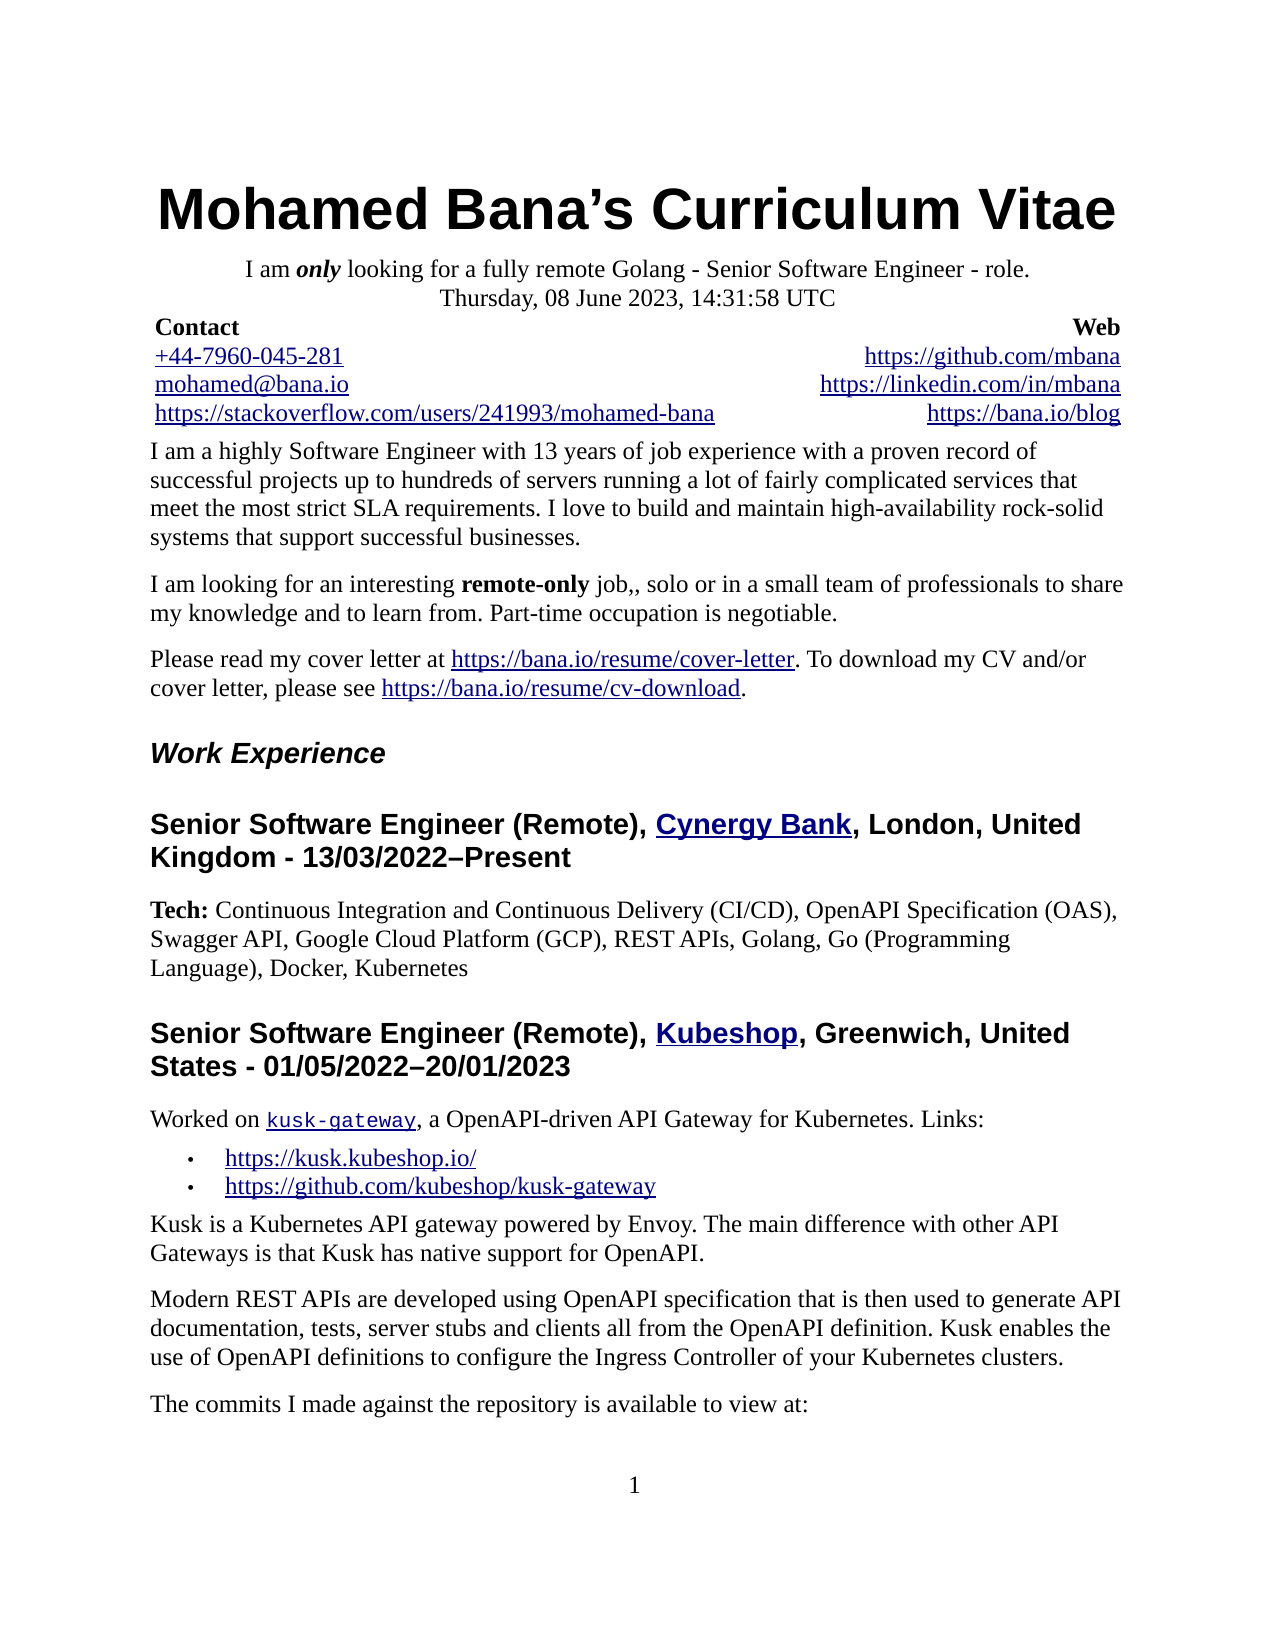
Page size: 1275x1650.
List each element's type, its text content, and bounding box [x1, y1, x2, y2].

text The commits I made against the repository is available to view at: [150, 1389, 1125, 1417]
text Tech: Continuous Integration and Continuous Delivery (CI/CD), OpenAPI Specification (OAS), Swagger API, Google Cloud Platform (GCP), REST APIs, Golang, Go (Programming Language), Docker, Kubernetes [150, 895, 1125, 982]
subtitle Senior Software Engineer (Remote), Cynergy Bank, London, United Kingdom - 13/03/2022–Present [150, 807, 1125, 874]
table_header Web [768, 312, 1125, 341]
table_cell https://bana.io/blog [768, 398, 1125, 427]
text I am only looking for a fully remote Golang - Senior Software Engineer - role. [150, 254, 1125, 283]
table_cell https://github.com/mbana [768, 341, 1125, 369]
text Kusk is a Kubernetes API gateway powered by Envoy. The main difference with other API Gateways is that Kusk has native support for OpenAPI. [150, 1209, 1125, 1267]
table_cell https://linkedin.com/in/mbana [768, 370, 1125, 398]
subtitle Senior Software Engineer (Remote), Kubeshop, Greenwich, United States - 01/05/2022–20/01/2023 [150, 1016, 1125, 1083]
text Modern REST APIs are developed using OpenAPI specification that is then used to generate API documentation, tests, server stubs and clients all from the OpenAPI definition. Kusk enables the use of OpenAPI definitions to configure the Ingress Controller of your Kubernetes clusters. [150, 1284, 1125, 1371]
text Thursday, 08 June 2023, 14:31:58 UTC [150, 283, 1125, 312]
text I am a highly Software Engineer with 13 years of job experience with a proven record of successful projects up to hundreds of servers running a lot of fairly complicated services that meet the most strict SLA requirements. I love to build and maintain high-availability rock-solid systems that support successful businesses. [150, 436, 1125, 551]
list https://github.com/kubeshop/kusk-gateway [187, 1171, 1125, 1200]
title Mohamed Bana’s Curriculum Vitae [150, 175, 1125, 242]
text Please read my cover letter at https://bana.io/resume/cover-letter. To download my CV and/or cover letter, please see https://bana.io/resume/cv-download. [150, 644, 1125, 702]
table_cell mohamed@bana.io [150, 370, 768, 398]
table_cell +44-7960-045-281 [150, 341, 768, 369]
list https://kusk.kubeshop.io/ [187, 1143, 1125, 1171]
subtitle Work Experience [150, 736, 1125, 769]
text Worked on kusk-gateway, a OpenAPI-driven API Gateway for Kubernetes. Links: [150, 1104, 1125, 1134]
text I am looking for an interesting remote-only job,, solo or in a small team of professionals to share my knowledge and to learn from. Part-time occupation is negotiable. [150, 569, 1125, 626]
table_cell https://stackoverflow.com/users/241993/mohamed-bana [150, 398, 768, 427]
table_header Contact [150, 312, 768, 341]
